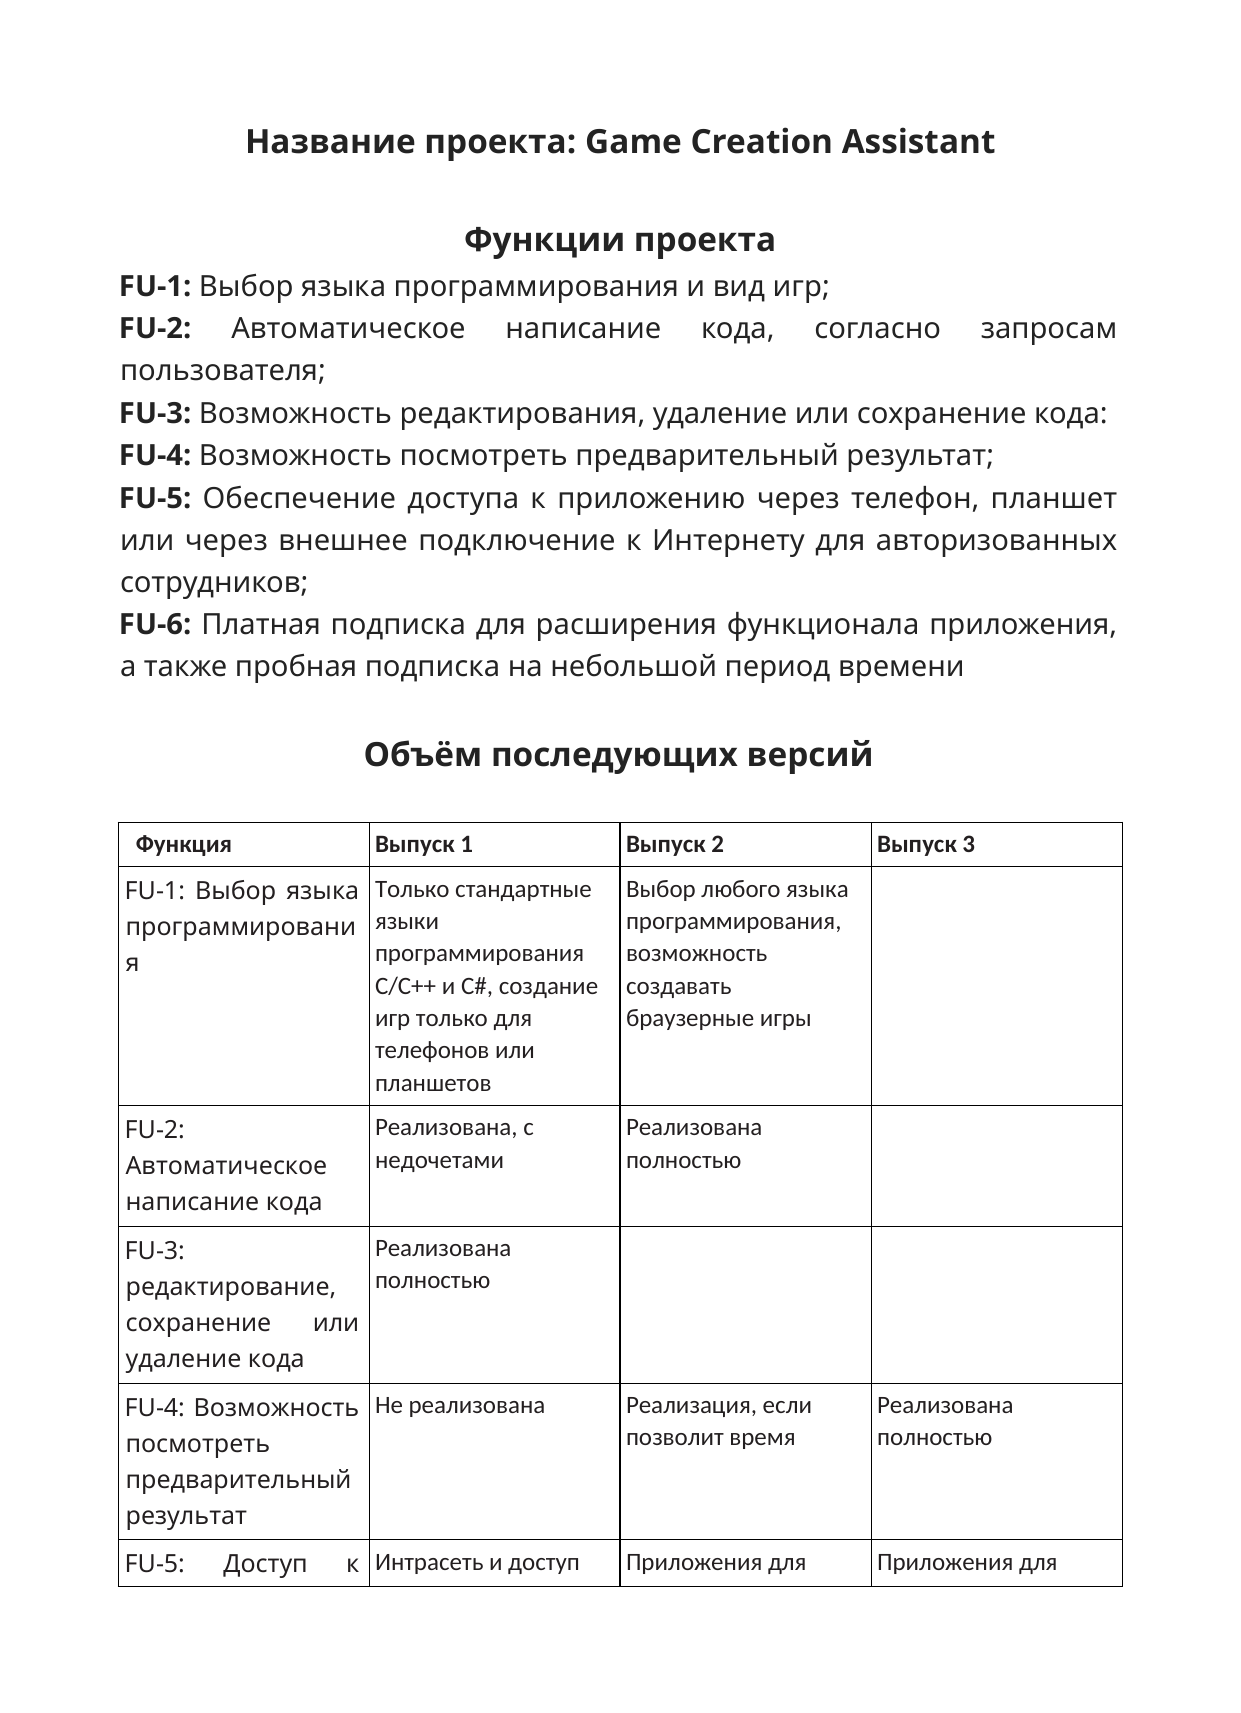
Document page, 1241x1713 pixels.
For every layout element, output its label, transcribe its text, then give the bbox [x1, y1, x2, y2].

text FU-3: Возможность редактирования, удаление или сохранение кода: [119, 392, 1118, 432]
table_cell Интрасеть и доступ [370, 1540, 619, 1586]
table_cell [621, 1227, 871, 1382]
table_cell FU-3: редактирование, сохранение или удаление кода [119, 1227, 369, 1382]
table_cell FU-4: Возможность посмотреть предварительный результат [119, 1384, 369, 1539]
table_header Выпуск 1 [370, 823, 619, 866]
text FU-1: Выбор языка программирования и вид игр; [119, 265, 1118, 305]
subtitle Объём последующих версий [119, 730, 1118, 776]
table_cell Приложения для [621, 1540, 871, 1586]
table_header Выпуск 2 [621, 823, 871, 866]
table_cell Приложения для [872, 1540, 1122, 1586]
text FU-5: Обеспечение доступа к приложению через телефон, планшет или через внешнее подключение к Интернету для авторизованных сотрудников; [119, 477, 1118, 601]
table_cell Реализована, с недочетами [370, 1106, 619, 1226]
table_cell Реализована полностью [872, 1384, 1122, 1539]
text FU-6: Платная подписка для расширения функционала приложения, а также пробная подписка на небольшой период времени [119, 603, 1118, 685]
table_cell FU-5: Доступ к [119, 1540, 369, 1586]
table_cell [872, 1106, 1122, 1226]
table_header Функция [119, 823, 369, 866]
table_cell [872, 1227, 1122, 1382]
table_cell Выбор любого языка программирования, возможность создавать браузерные игры [621, 867, 871, 1105]
text Функции проекта [118, 216, 1122, 261]
table_cell Только стандартные языки программирования C/C++ и C#, создание игр только для телефонов или планшетов [370, 867, 619, 1105]
table_cell Реализована полностью [621, 1106, 871, 1226]
table_cell Реализация, если позволит время [621, 1384, 871, 1539]
table_header Выпуск 3 [872, 823, 1122, 866]
text FU-2: Автоматическое написание кода, согласно запросам пользователя; [119, 307, 1118, 389]
table_cell FU-1: Выбор языка программирования [119, 867, 369, 1105]
table_cell [872, 867, 1122, 1105]
table_cell Реализована полностью [370, 1227, 619, 1382]
table_cell Не реализована [370, 1384, 619, 1539]
text FU-4: Возможность посмотреть предварительный результат; [119, 434, 1118, 474]
text Название проекта: Game Creation Assistant [118, 118, 1122, 163]
table_cell FU-2: Автоматическое написание кода [119, 1106, 369, 1226]
